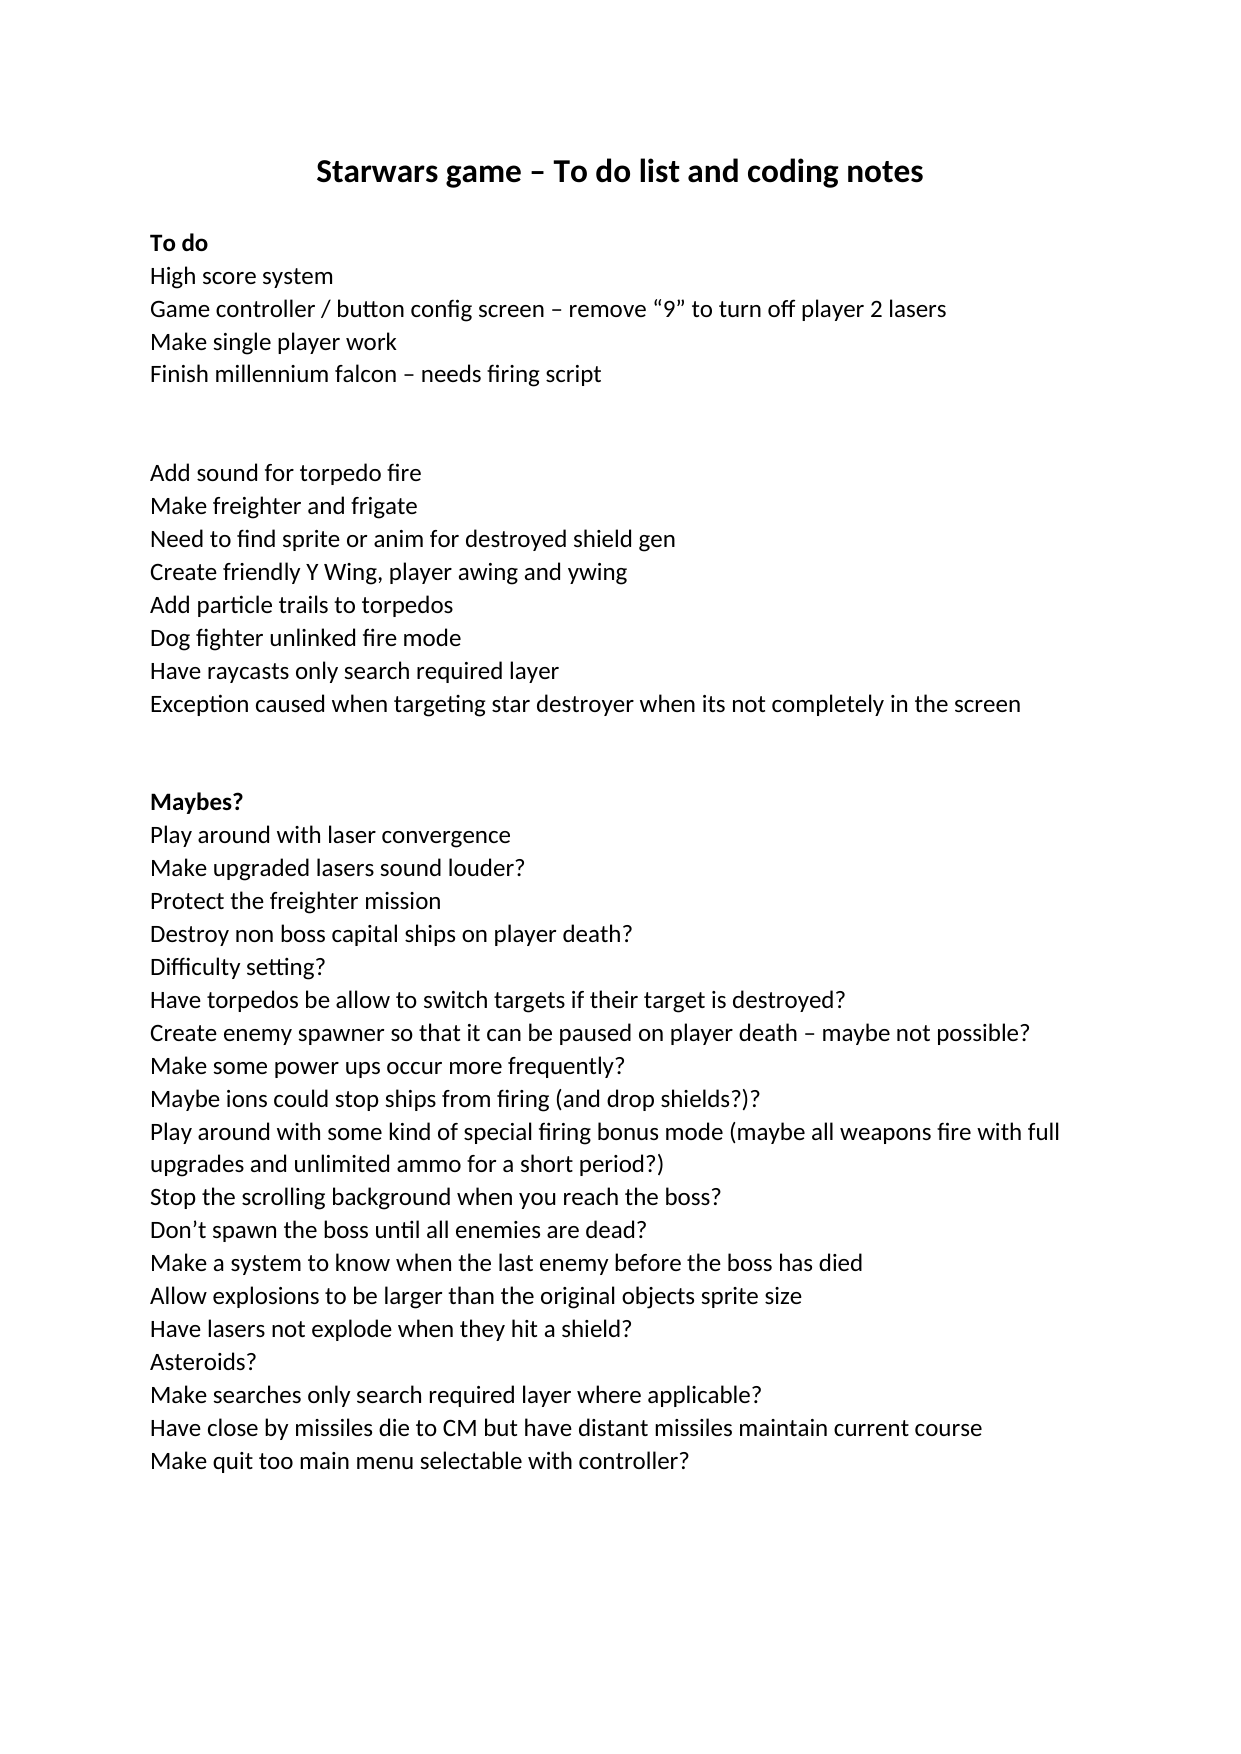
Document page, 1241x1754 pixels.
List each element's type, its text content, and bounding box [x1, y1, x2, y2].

text Finish millennium falcon – needs firing script [150, 358, 1090, 389]
text High score system [150, 260, 1090, 290]
text Make quit too main menu selectable with controller? [150, 1445, 1090, 1475]
text To do [150, 227, 1090, 257]
text Create friendly Y Wing, player awing and ywing [150, 556, 1090, 587]
text Don’t spawn the boss until all enemies are dead? [150, 1214, 1090, 1245]
text Game controller / button config screen – remove “9” to turn off player 2 lasers [150, 293, 1090, 323]
text Maybes? [150, 786, 1090, 817]
text Have close by missiles die to CM but have distant missiles maintain current course [150, 1412, 1090, 1442]
text Make single player work [150, 326, 1090, 356]
text Have raycasts only search required layer [150, 655, 1090, 685]
text Add particle trails to torpedos [150, 589, 1090, 619]
text Have torpedos be allow to switch targets if their target is destroyed? [150, 984, 1090, 1014]
text Make upgraded lasers sound louder? [150, 852, 1090, 883]
text Play around with laser convergence [150, 819, 1090, 850]
text Need to find sprite or anim for destroyed shield gen [150, 523, 1090, 554]
text Starwars game – To do list and coding notes [150, 150, 1090, 191]
text Asteroids? [150, 1346, 1090, 1377]
text Play around with some kind of special firing bonus mode (maybe all weapons fire with full upgrades and unlimited ammo for a short period?) [150, 1116, 1090, 1179]
text Make searches only search required layer where applicable? [150, 1379, 1090, 1409]
text Allow explosions to be larger than the original objects sprite size [150, 1280, 1090, 1311]
text Difficulty setting? [150, 951, 1090, 982]
text Have lasers not explode when they hit a shield? [150, 1313, 1090, 1344]
text Exception caused when targeting star destroyer when its not completely in the screen [150, 688, 1090, 718]
text Stop the scrolling background when you reach the boss? [150, 1181, 1090, 1212]
text Add sound for torpedo fire [150, 457, 1090, 488]
text Make a system to know when the last enemy before the boss has died [150, 1247, 1090, 1278]
text Create enemy spawner so that it can be paused on player death – maybe not possible? [150, 1017, 1090, 1047]
text Make some power ups occur more frequently? [150, 1050, 1090, 1080]
text Maybe ions could stop ships from firing (and drop shields?)? [150, 1083, 1090, 1113]
text Protect the freighter mission [150, 885, 1090, 916]
text Destroy non boss capital ships on player death? [150, 918, 1090, 949]
text Make freighter and frigate [150, 490, 1090, 521]
text Dog fighter unlinked fire mode [150, 622, 1090, 652]
